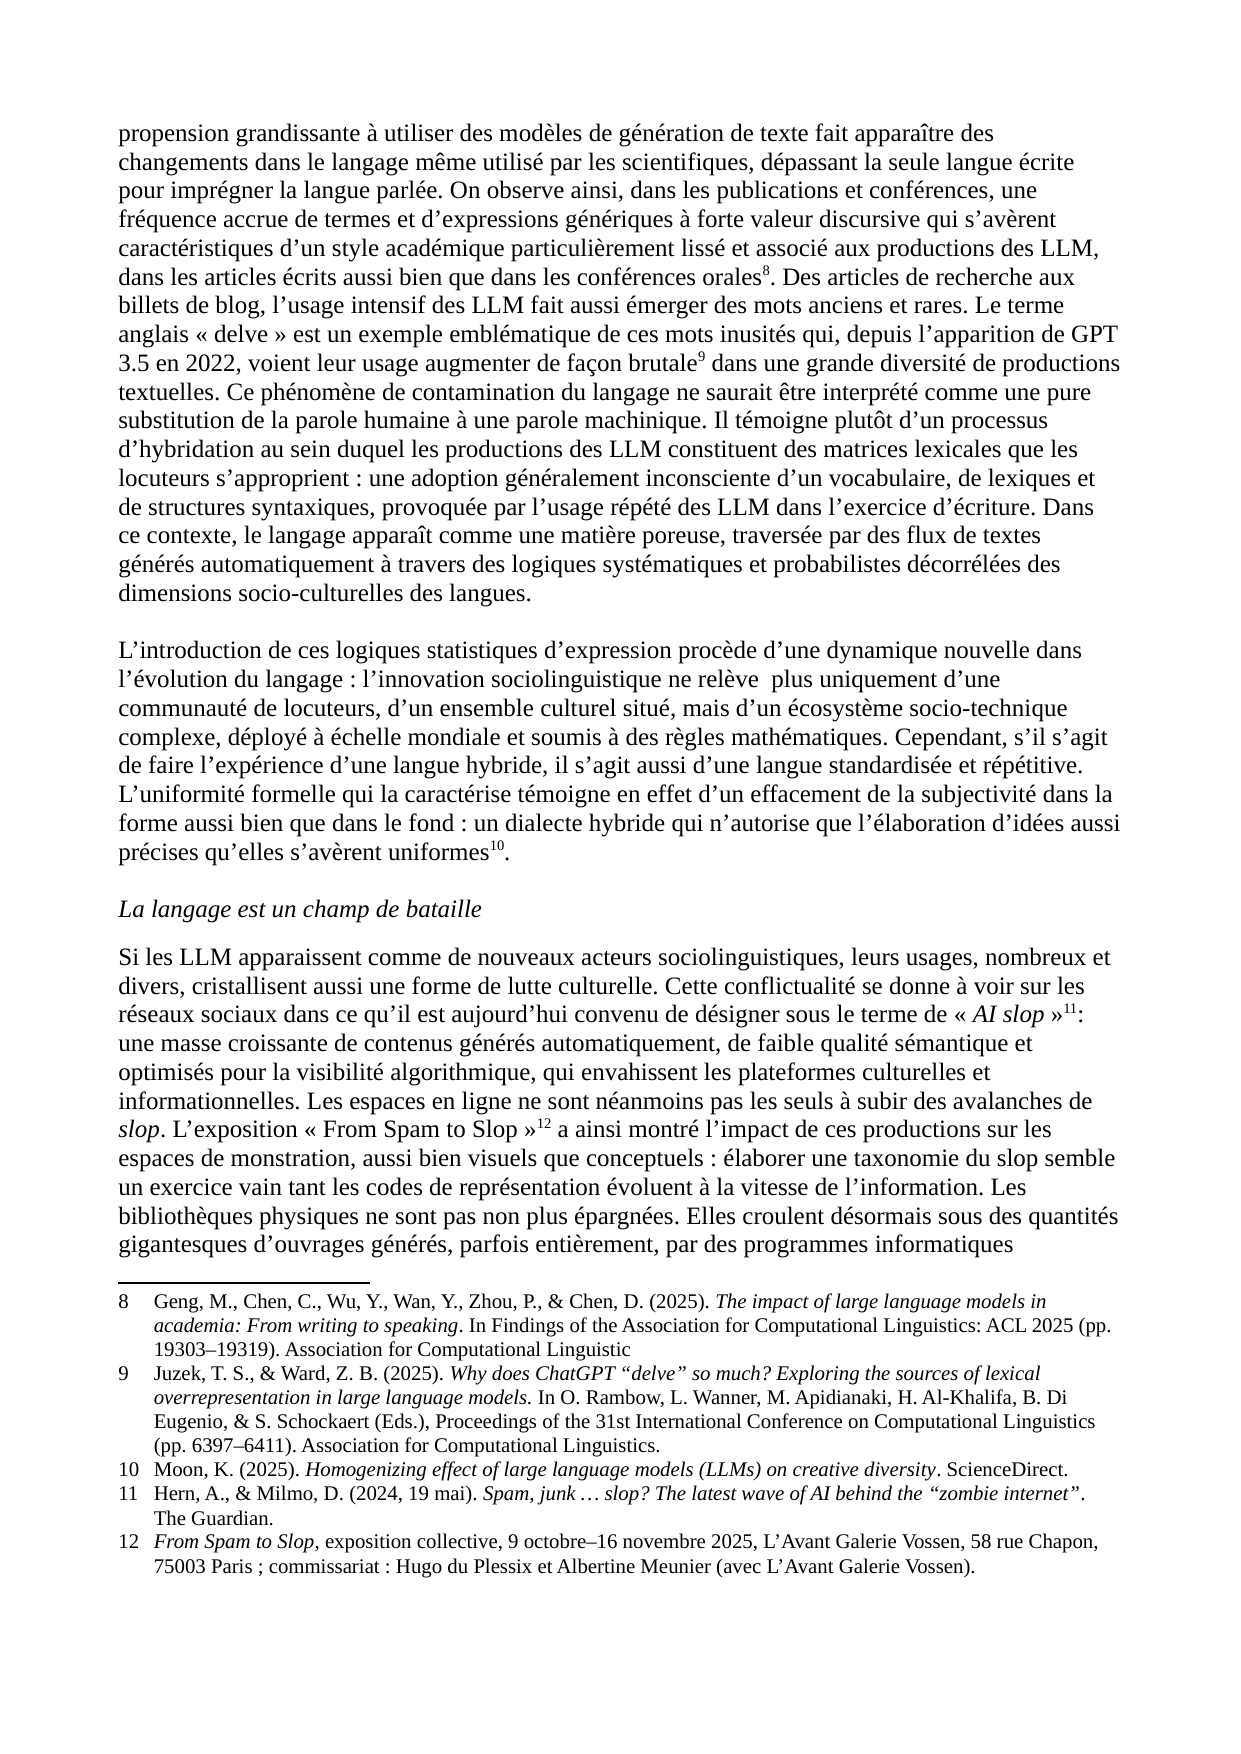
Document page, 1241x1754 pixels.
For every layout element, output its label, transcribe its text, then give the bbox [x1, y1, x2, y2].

text Si les LLM apparaissent comme de nouveaux acteurs sociolinguistiques, leurs usages, nombreux et divers, cristallisent aussi une forme de lutte culturelle. Cette conflictualité se donne à voir sur les réseaux sociaux dans ce qu’il est aujourd’hui convenu de désigner sous le terme de « AI slop »: une masse croissante de contenus générés automatiquement, de faible qualité sémantique et optimisés pour la visibilité algorithmique, qui envahissent les plateformes culturelles et informationnelles. Les espaces en ligne ne sont néanmoins pas les seuls à subir des avalanches de slop. L’exposition « From Spam to Slop » a ainsi montré l’impact de ces productions sur les espaces de monstration, aussi bien visuels que conceptuels : élaborer une taxonomie du slop semble un exercice vain tant les codes de représentation évoluent à la vitesse de l’information. Les bibliothèques physiques ne sont pas non plus épargnées. Elles croulent désormais sous des quantités gigantesques d’ouvrages générés, parfois entièrement, par des programmes informatiques [118, 942, 1122, 1258]
text Geng, M., Chen, C., Wu, Y., Wan, Y., Zhou, P., & Chen, D. (2025). The impact of large language models in academia: From writing to speaking. In Findings of the Association for Computational Linguistics: ACL 2025 (pp. 19303–19319). Association for Computational Linguistic [118, 1289, 1122, 1361]
text From Spam to Slop, exposition collective, 9 octobre–16 novembre 2025, L’Avant Galerie Vossen, 58 rue Chapon, 75003 Paris ; commissariat : Hugo du Plessix et Albertine Meunier (avec L’Avant Galerie Vossen). [118, 1529, 1122, 1578]
text Juzek, T. S., & Ward, Z. B. (2025). Why does ChatGPT “delve” so much? Exploring the sources of lexical overrepresentation in large language models. In O. Rambow, L. Wanner, M. Apidianaki, H. Al-Khalifa, B. Di Eugenio, & S. Schockaert (Eds.), Proceedings of the 31st International Conference on Computational Linguistics (pp. 6397–6411). Association for Computational Linguistics. [118, 1361, 1122, 1457]
text Hern, A., & Milmo, D. (2024, 19 mai). Spam, junk … slop? The latest wave of AI behind the “zombie internet”. The Guardian. [118, 1481, 1122, 1529]
text propension grandissante à utiliser des modèles de génération de texte fait apparaître des changements dans le langage même utilisé par les scientifiques, dépassant la seule langue écrite pour imprégner la langue parlée. On observe ainsi, dans les publications et conférences, une fréquence accrue de termes et d’expressions génériques à forte valeur discursive qui s’avèrent caractéristiques d’un style académique particulièrement lissé et associé aux productions des LLM, dans les articles écrits aussi bien que dans les conférences orales. Des articles de recherche aux billets de blog, l’usage intensif des LLM fait aussi émerger des mots anciens et rares. Le terme anglais « delve » est un exemple emblématique de ces mots inusités qui, depuis l’apparition de GPT 3.5 en 2022, voient leur usage augmenter de façon brutale dans une grande diversité de productions textuelles. Ce phénomène de contamination du langage ne saurait être interprété comme une pure substitution de la parole humaine à une parole machinique. Il témoigne plutôt d’un processus d’hybridation au sein duquel les productions des LLM constituent des matrices lexicales que les locuteurs s’approprient : une adoption généralement inconsciente d’un vocabulaire, de lexiques et de structures syntaxiques, provoquée par l’usage répété des LLM dans l’exercice d’écriture. Dans ce contexte, le langage apparaît comme une matière poreuse, traversée par des flux de textes générés automatiquement à travers des logiques systématiques et probabilistes décorrélées des dimensions socio-culturelles des langues. [118, 118, 1122, 607]
text La langage est un champ de bataille [118, 894, 1122, 923]
text L’introduction de ces logiques statistiques d’expression procède d’une dynamique nouvelle dans l’évolution du langage : l’innovation sociolinguistique ne relève plus uniquement d’une communauté de locuteurs, d’un ensemble culturel situé, mais d’un écosystème socio-technique complexe, déployé à échelle mondiale et soumis à des règles mathématiques. Cependant, s’il s’agit de faire l’expérience d’une langue hybride, il s’agit aussi d’une langue standardisée et répétitive. L’uniformité formelle qui la caractérise témoigne en effet d’un effacement de la subjectivité dans la forme aussi bien que dans le fond : un dialecte hybride qui n’autorise que l’élaboration d’idées aussi précises qu’elles s’avèrent uniformes. [118, 636, 1122, 866]
text Moon, K. (2025). Homogenizing effect of large language models (LLMs) on creative diversity. ScienceDirect. [118, 1457, 1122, 1481]
